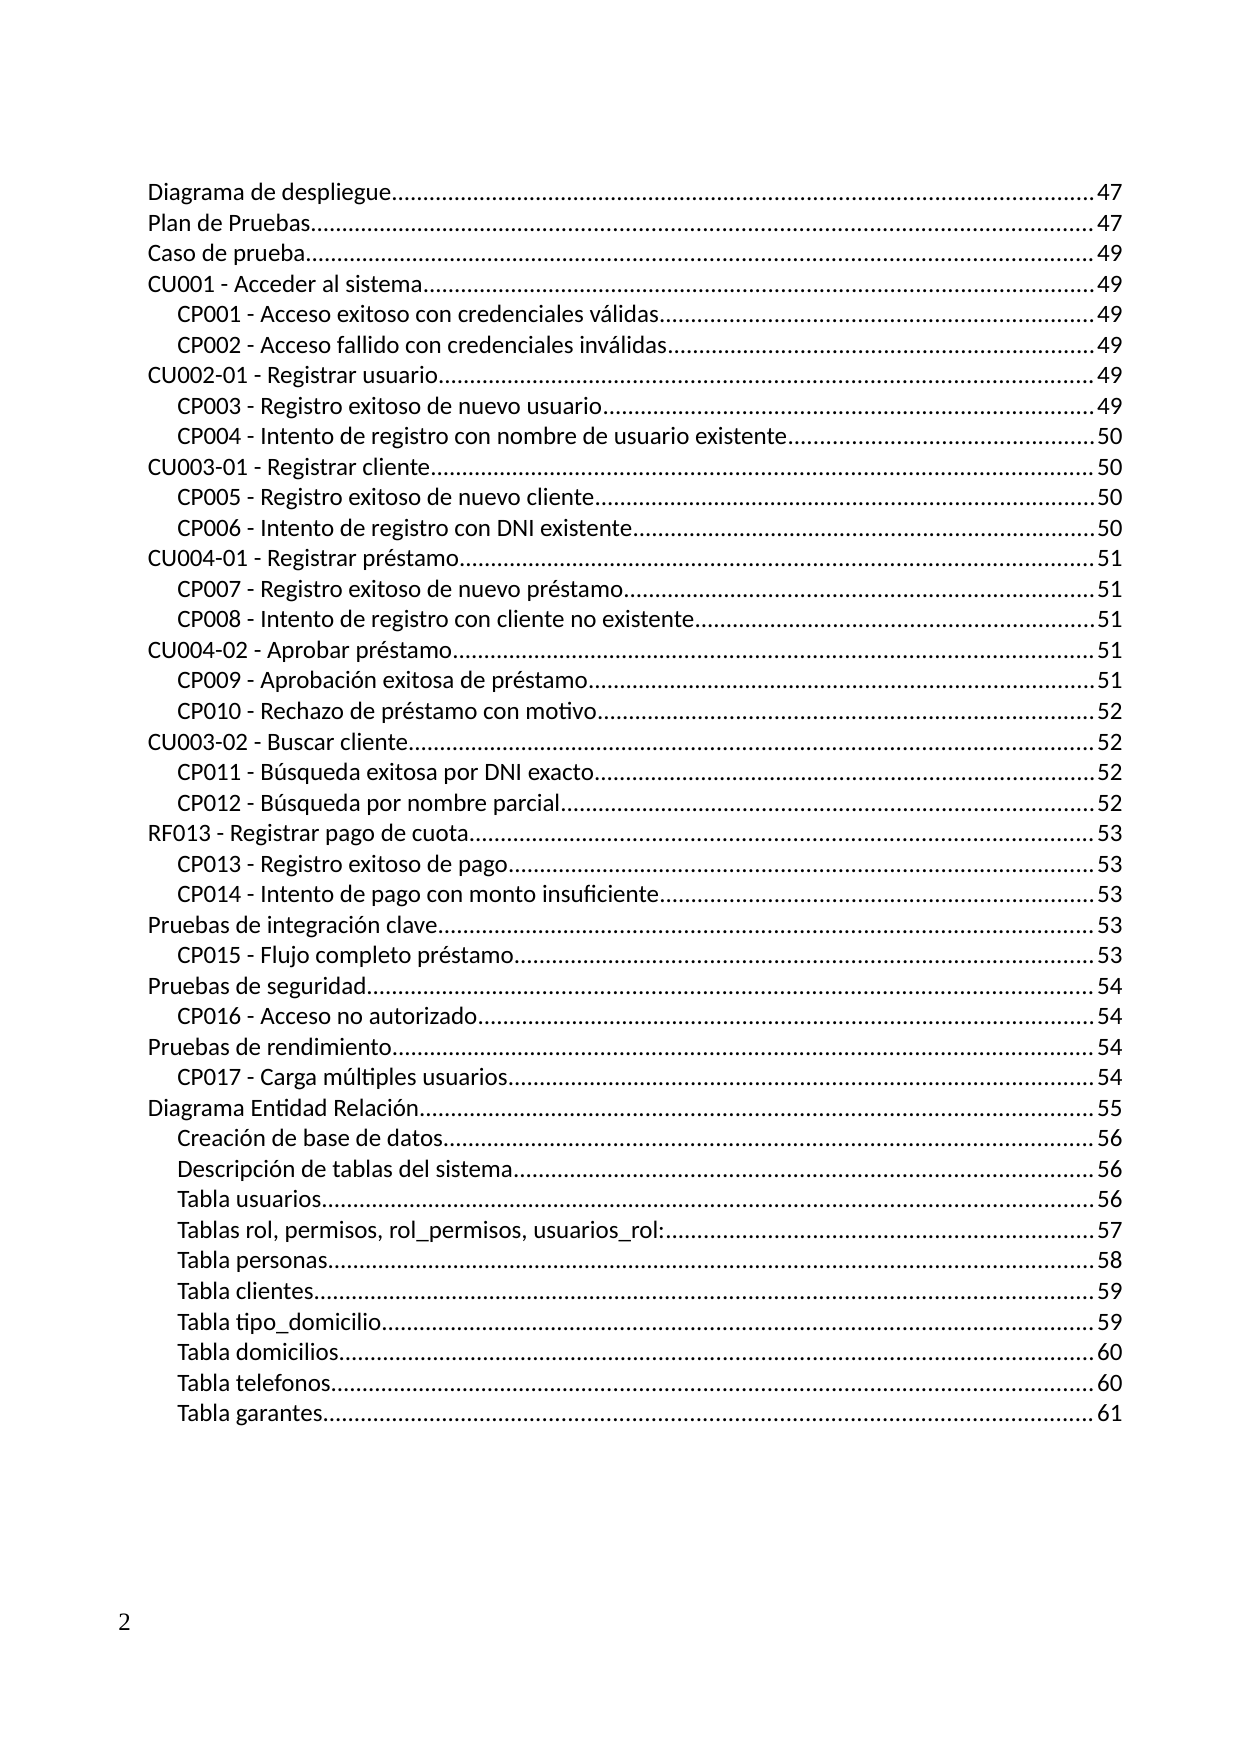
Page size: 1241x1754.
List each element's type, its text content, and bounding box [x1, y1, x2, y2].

text Tablas rol, permisos, rol_permisos, usuarios_rol: 57 [177, 1214, 1122, 1244]
text Creación de base de datos 56 [177, 1122, 1122, 1153]
text Tabla clientes 59 [177, 1275, 1122, 1306]
text CP010 - Rechazo de préstamo con motivo 52 [177, 695, 1122, 726]
text Tabla tipo_domicilio 59 [177, 1306, 1122, 1336]
text Diagrama Entidad Relación 55 [148, 1092, 1122, 1122]
text CP016 - Acceso no autorizado 54 [177, 1000, 1122, 1031]
text Tabla usuarios 56 [177, 1183, 1122, 1214]
text CU003-02 - Buscar cliente 52 [148, 726, 1122, 756]
text Tabla garantes 61 [177, 1397, 1122, 1428]
text CU004-02 - Aprobar préstamo 51 [148, 634, 1122, 665]
text CU002-01 - Registrar usuario 49 [148, 359, 1122, 390]
text RF013 - Registrar pago de cuota 53 [148, 817, 1122, 848]
text CP001 - Acceso exitoso con credenciales válidas 49 [177, 298, 1122, 329]
text CP014 - Intento de pago con monto insuficiente 53 [177, 878, 1122, 909]
text Pruebas de rendimiento 54 [148, 1031, 1122, 1061]
text Caso de prueba 49 [148, 237, 1122, 268]
text Tabla domicilios 60 [177, 1336, 1122, 1367]
text CU003-01 - Registrar cliente 50 [148, 451, 1122, 482]
text CP003 - Registro exitoso de nuevo usuario 49 [177, 390, 1122, 421]
text Pruebas de seguridad 54 [148, 970, 1122, 1000]
text CP013 - Registro exitoso de pago 53 [177, 848, 1122, 878]
text CP007 - Registro exitoso de nuevo préstamo 51 [177, 573, 1122, 604]
text Tabla telefonos 60 [177, 1367, 1122, 1397]
text Plan de Pruebas 47 [148, 207, 1122, 237]
text Descripción de tablas del sistema 56 [177, 1153, 1122, 1183]
text CU001 - Acceder al sistema 49 [148, 268, 1122, 298]
text CP015 - Flujo completo préstamo 53 [177, 939, 1122, 970]
text CP012 - Búsqueda por nombre parcial 52 [177, 787, 1122, 817]
text CP002 - Acceso fallido con credenciales inválidas 49 [177, 329, 1122, 359]
text CP004 - Intento de registro con nombre de usuario existente 50 [177, 421, 1122, 451]
text CP008 - Intento de registro con cliente no existente 51 [177, 604, 1122, 634]
text Tabla personas 58 [177, 1244, 1122, 1275]
text CP005 - Registro exitoso de nuevo cliente 50 [177, 482, 1122, 512]
text CP009 - Aprobación exitosa de préstamo 51 [177, 665, 1122, 695]
text CP006 - Intento de registro con DNI existente 50 [177, 512, 1122, 543]
text CP011 - Búsqueda exitosa por DNI exacto 52 [177, 756, 1122, 787]
text CP017 - Carga múltiples usuarios 54 [177, 1061, 1122, 1092]
text CU004-01 - Registrar préstamo 51 [148, 543, 1122, 573]
text Pruebas de integración clave 53 [148, 909, 1122, 939]
text Diagrama de despliegue 47 [148, 176, 1122, 207]
